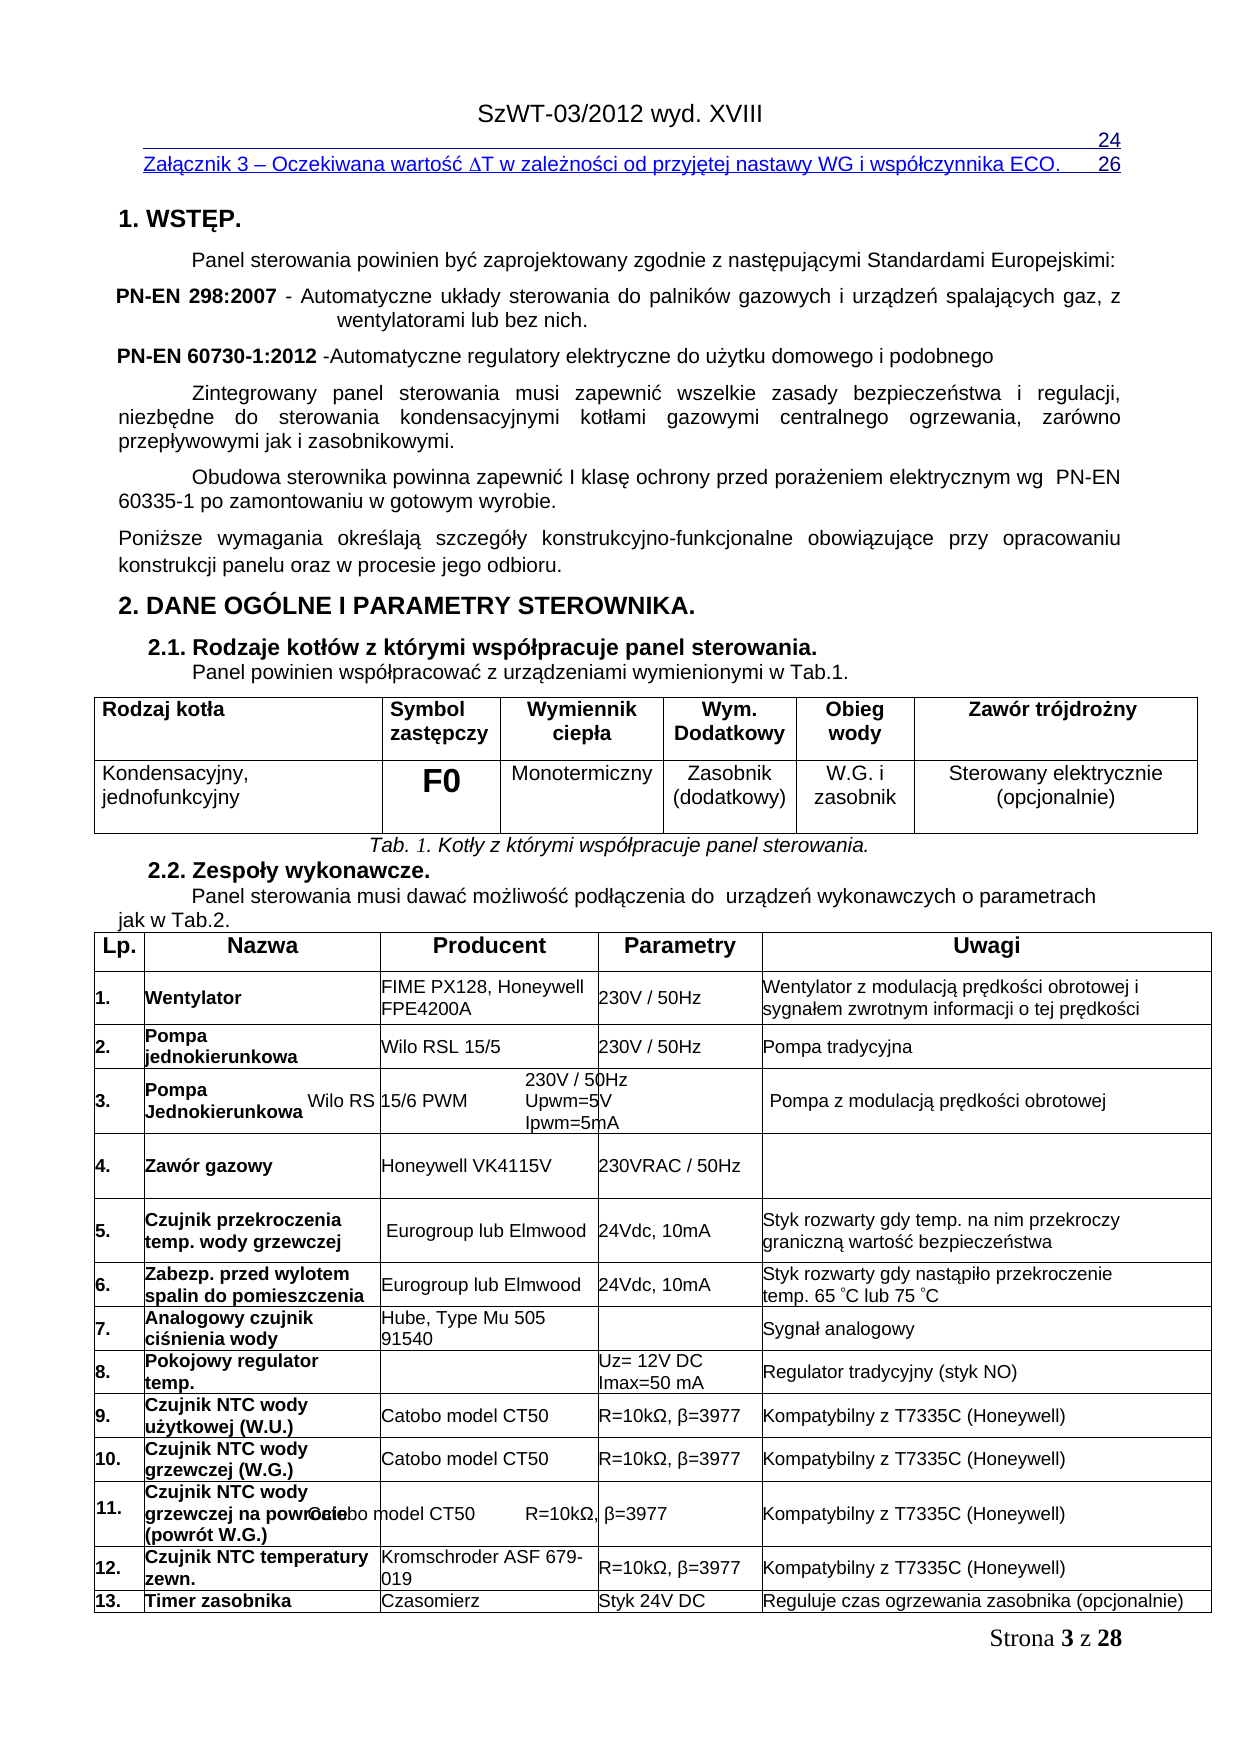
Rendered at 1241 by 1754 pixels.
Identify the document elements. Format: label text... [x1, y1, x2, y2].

table_cell Styk rozwarty gdy nastąpiło przekroczenie temp. 65 C lub 75 C [763, 1263, 1211, 1306]
table_cell Kompatybilny z T7335C (Honeywell) [763, 1394, 1211, 1437]
text Panel powinien współpracować z urządzeniami wymienionymi w Tab.1. [118, 660, 1122, 684]
subtitle 2. DANE OGÓLNE I PARAMETRY STEROWNIKA. [118, 591, 1122, 619]
table_cell Catobo model CT50 [381, 1394, 598, 1437]
table_header Symbol zastępczy [383, 698, 500, 760]
table_cell F0 [383, 761, 500, 833]
table_cell 5. [95, 1199, 144, 1262]
subtitle 2.2. Zespoły wykonawcze. [148, 857, 1122, 884]
table_header Nazwa [145, 933, 380, 971]
table_cell 230VRAC / 50Hz [599, 1134, 762, 1198]
table_cell Kompatybilny z T7335C (Honeywell) [763, 1438, 1211, 1481]
table_cell Czasomierz [381, 1591, 598, 1612]
text Obudowa sterownika powinna zapewnić I klasę ochrony przed porażeniem elektrycznym wg PN-EN 60335-1 po zamontowaniu w gotowym wyrobie. [118, 465, 1122, 513]
text PN-EN 298:2007 - Automatyczne układy sterowania do palników gazowych i urządzeń spalających gaz, z wentylatorami lub bez nich. [116, 284, 1122, 332]
table_cell Wilo RS 15/6 PWM [381, 1069, 598, 1133]
table_cell 24Vdc, 10mA [599, 1199, 762, 1262]
table_cell 11. [95, 1482, 144, 1546]
table_header Zawór trójdrożny [915, 698, 1197, 760]
table_header Uwagi [763, 933, 1211, 971]
table_cell Wilo RSL 15/5 [381, 1025, 598, 1068]
table_cell Kompatybilny z T7335C (Honeywell) [763, 1482, 1211, 1546]
table_cell Pompa tradycyjna [763, 1025, 1211, 1068]
table_cell Styk 24V DC [599, 1591, 762, 1612]
subtitle 1. WSTĘP. [118, 204, 1122, 233]
table_cell Catobo model CT50 [381, 1438, 598, 1481]
table_cell Zawór gazowy [145, 1134, 380, 1198]
table_cell 2. [95, 1025, 144, 1068]
table_cell Uz= 12V DC Imax=50 mA [599, 1351, 762, 1393]
text Panel sterowania powinien być zaprojektowany zgodnie z następującymi Standardami Europejskimi: [118, 247, 1122, 271]
text Panel sterowania musi dawać możliwość podłączenia do urządzeń wykonawczych o parametrach jak w Tab.2. [118, 884, 1122, 932]
table_cell Sterowany elektrycznie (opcjonalnie) [915, 761, 1197, 833]
table_cell FIME PX128, Honeywell FPE4200A [381, 972, 598, 1024]
table_header Wym. Dodatkowy [664, 698, 796, 760]
table_cell Regulator tradycyjny (styk NO) [763, 1351, 1211, 1393]
table_cell 7. [95, 1307, 144, 1350]
table_cell Kompatybilny z T7335C (Honeywell) [763, 1547, 1211, 1589]
table_header Lp. [95, 933, 144, 971]
table_cell Czujnik NTC wody użytkowej (W.U.) [145, 1394, 380, 1437]
table_cell Zabezp. przed wylotem spalin do pomieszczenia [145, 1263, 380, 1306]
text PN-EN 60730-1:2012 -Automatyczne regulatory elektryczne do użytku domowego i podobnego [117, 344, 1122, 368]
table_cell Timer zasobnika [145, 1591, 380, 1612]
table_cell Styk rozwarty gdy temp. na nim przekroczy graniczną wartość bezpieczeństwa [763, 1199, 1211, 1262]
table_cell 24Vdc, 10mA [599, 1263, 762, 1306]
table_cell Czujnik NTC wody grzewczej (W.G.) [145, 1438, 380, 1481]
table_cell Sygnał analogowy [763, 1307, 1211, 1350]
text Tab. 1. Kotły z którymi współpracuje panel sterowania. [118, 834, 1122, 857]
table_cell [763, 1134, 1211, 1198]
table_cell Honeywell VK4115V [381, 1134, 598, 1198]
table_header Wymiennik ciepła [501, 698, 663, 760]
table_header Rodzaj kotła [95, 698, 382, 760]
table_cell 230V / 50Hz Upwm=5V Ipwm=5mA [599, 1069, 762, 1133]
table_cell R=10kΩ, β=3977 [599, 1438, 762, 1481]
table_cell 1. [95, 972, 144, 1024]
table_cell Pompa Jednokierunkowa [145, 1069, 380, 1133]
table_cell 230V / 50Hz [599, 1025, 762, 1068]
table_cell W.G. i zasobnik [797, 761, 914, 833]
subtitle 2.1. Rodzaje kotłów z którymi współpracuje panel sterowania. [148, 634, 1122, 660]
table_cell Czujnik NTC wody grzewczej na powrocie (powrót W.G.) [145, 1482, 380, 1546]
table_cell Pokojowy regulator temp. [145, 1351, 380, 1393]
table_cell 13. [95, 1591, 144, 1612]
text Poniższe wymagania określają szczegóły konstrukcyjno-funkcjonalne obowiązujące przy opracowaniu konstrukcji panelu oraz w procesie jego odbioru. [118, 526, 1122, 578]
table_header Producent [381, 933, 598, 971]
table_header Obieg wody [797, 698, 914, 760]
table_cell 9. [95, 1394, 144, 1437]
table_cell Kromschroder ASF 679-019 [381, 1547, 598, 1589]
table_cell Eurogroup lub Elmwood [381, 1263, 598, 1306]
table_cell 4. [95, 1134, 144, 1198]
table_cell 230V / 50Hz [599, 972, 762, 1024]
text Zintegrowany panel sterowania musi zapewnić wszelkie zasady bezpieczeństwa i regulacji, niezbędne do sterowania kondensacyjnymi kotłami gazowymi centralnego ogrzewania, zarówno przepływowymi jak i zasobnikowymi. [118, 381, 1122, 453]
table_cell Pompa z modulacją prędkości obrotowej [763, 1069, 1211, 1133]
table_cell [381, 1351, 598, 1393]
table_cell [599, 1307, 762, 1350]
table_cell Pompa jednokierunkowa [145, 1025, 380, 1068]
table_cell Eurogroup lub Elmwood [381, 1199, 598, 1262]
text 24 [143, 127, 1122, 151]
text Załącznik 3 – Oczekiwana wartość T w zależności od przyjętej nastawy WG i współczynnika ECO. 26 [143, 151, 1122, 176]
table_cell Wentylator z modulacją prędkości obrotowej i sygnałem zwrotnym informacji o tej prędkości [763, 972, 1211, 1024]
table_cell Czujnik NTC temperatury zewn. [145, 1547, 380, 1589]
table_cell Reguluje czas ogrzewania zasobnika (opcjonalnie) [763, 1591, 1211, 1612]
table_cell Czujnik przekroczenia temp. wody grzewczej [145, 1199, 380, 1262]
table_cell Zasobnik (dodatkowy) [664, 761, 796, 833]
table_cell 12. [95, 1547, 144, 1589]
table_cell 10. [95, 1438, 144, 1481]
table_cell Kondensacyjny, jednofunkcyjny [95, 761, 382, 833]
table_cell Monotermiczny [501, 761, 663, 833]
table_cell Wentylator [145, 972, 380, 1024]
table_cell R=10kΩ, β=3977 [599, 1394, 762, 1437]
table_cell Analogowy czujnik ciśnienia wody [145, 1307, 380, 1350]
table_header Parametry [599, 933, 762, 971]
table_cell 6. [95, 1263, 144, 1306]
table_cell Hube, Type Mu 505 91540 [381, 1307, 598, 1350]
table_cell 8. [95, 1351, 144, 1393]
table_cell R=10kΩ, β=3977 [599, 1547, 762, 1589]
table_cell Catobo model CT50 [381, 1482, 598, 1546]
table_cell R=10kΩ, β=3977 [599, 1482, 762, 1546]
table_cell 3. [95, 1069, 144, 1133]
